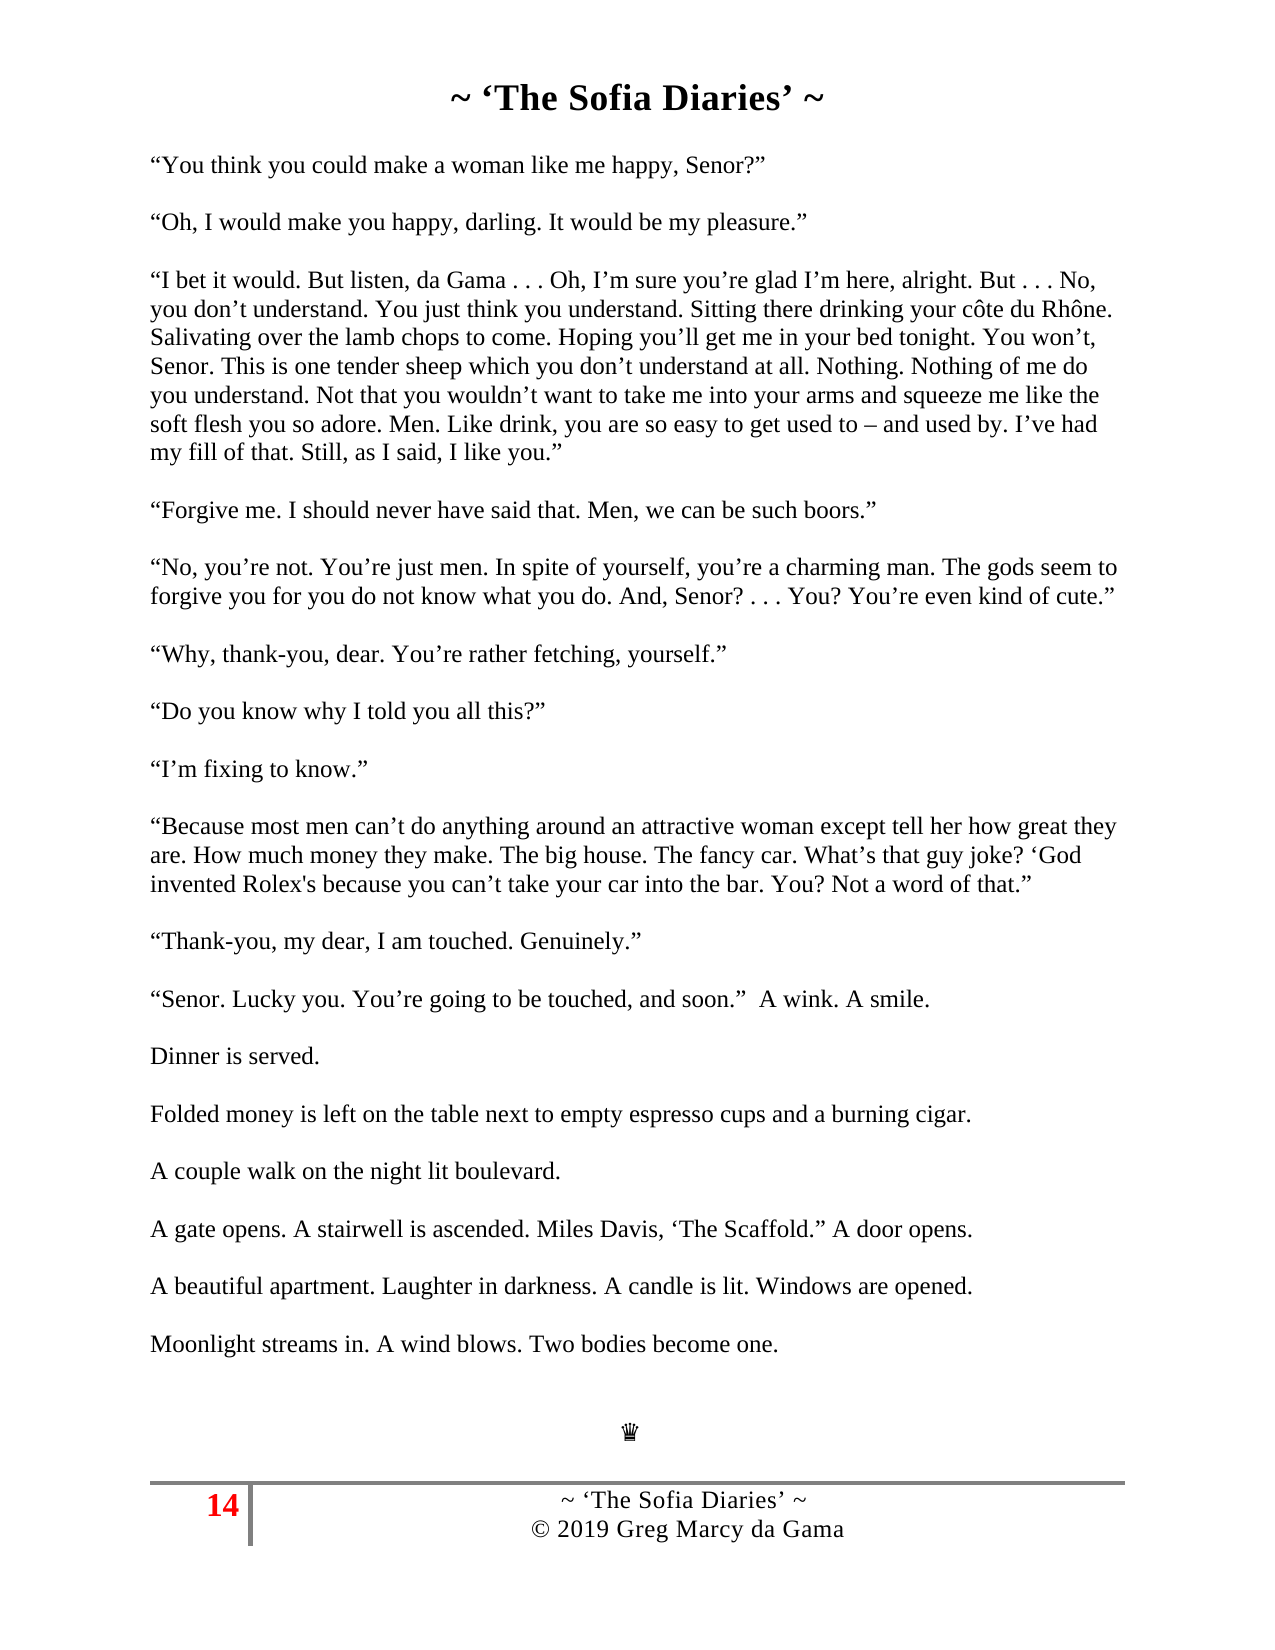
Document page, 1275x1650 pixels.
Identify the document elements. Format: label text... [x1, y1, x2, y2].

text “You think you could make a woman like me happy, Senor?” “Oh, I would make you happy, darling. It would be my pleasure.” “I bet it would. But listen, da Gama . . . Oh, I’m sure you’re glad I’m here, alright. But . . . No, you don’t understand. You just think you understand. Sitting there drinking your côte du Rhône. Salivating over the lamb chops to come. Hoping you’ll get me in your bed tonight. You won’t, Senor. This is one tender sheep which you don’t understand at all. Nothing. Nothing of me do you understand. Not that you wouldn’t want to take me into your arms and squeeze me like the soft flesh you so adore. Men. Like drink, you are so easy to get used to – and used by. I’ve had my fill of that. Still, as I said, I like you.” “Forgive me. I should never have said that. Men, we can be such boors.” “No, you’re not. You’re just men. In spite of yourself, you’re a charming man. The gods seem to forgive you for you do not know what you do. And, Senor? . . . You? You’re even kind of cute.” “Why, thank-you, dear. You’re rather fetching, yourself.” “Do you know why I told you all this?” “I’m fixing to know.” “Because most men can’t do anything around an attractive woman except tell her how great they are. How much money they make. The big house. The fancy car. What’s that guy joke? ‘God invented Rolex's because you can’t take your car into the bar. You? Not a word of that.” “Thank-you, my dear, I am touched. Genuinely.” “Senor. Lucky you. You’re going to be touched, and soon.” A wink. A smile. Dinner is served. Folded money is left on the table next to empty espresso cups and a burning cigar. A couple walk on the night lit boulevard. A gate opens. A stairwell is ascended. Miles Davis, ‘The Scaffold.” A door opens. A beautiful apartment. Laughter in darkness. A candle is lit. Windows are opened. Moonlight streams in. A wind blows. Two bodies become one. ♛ [150, 150, 1125, 1478]
